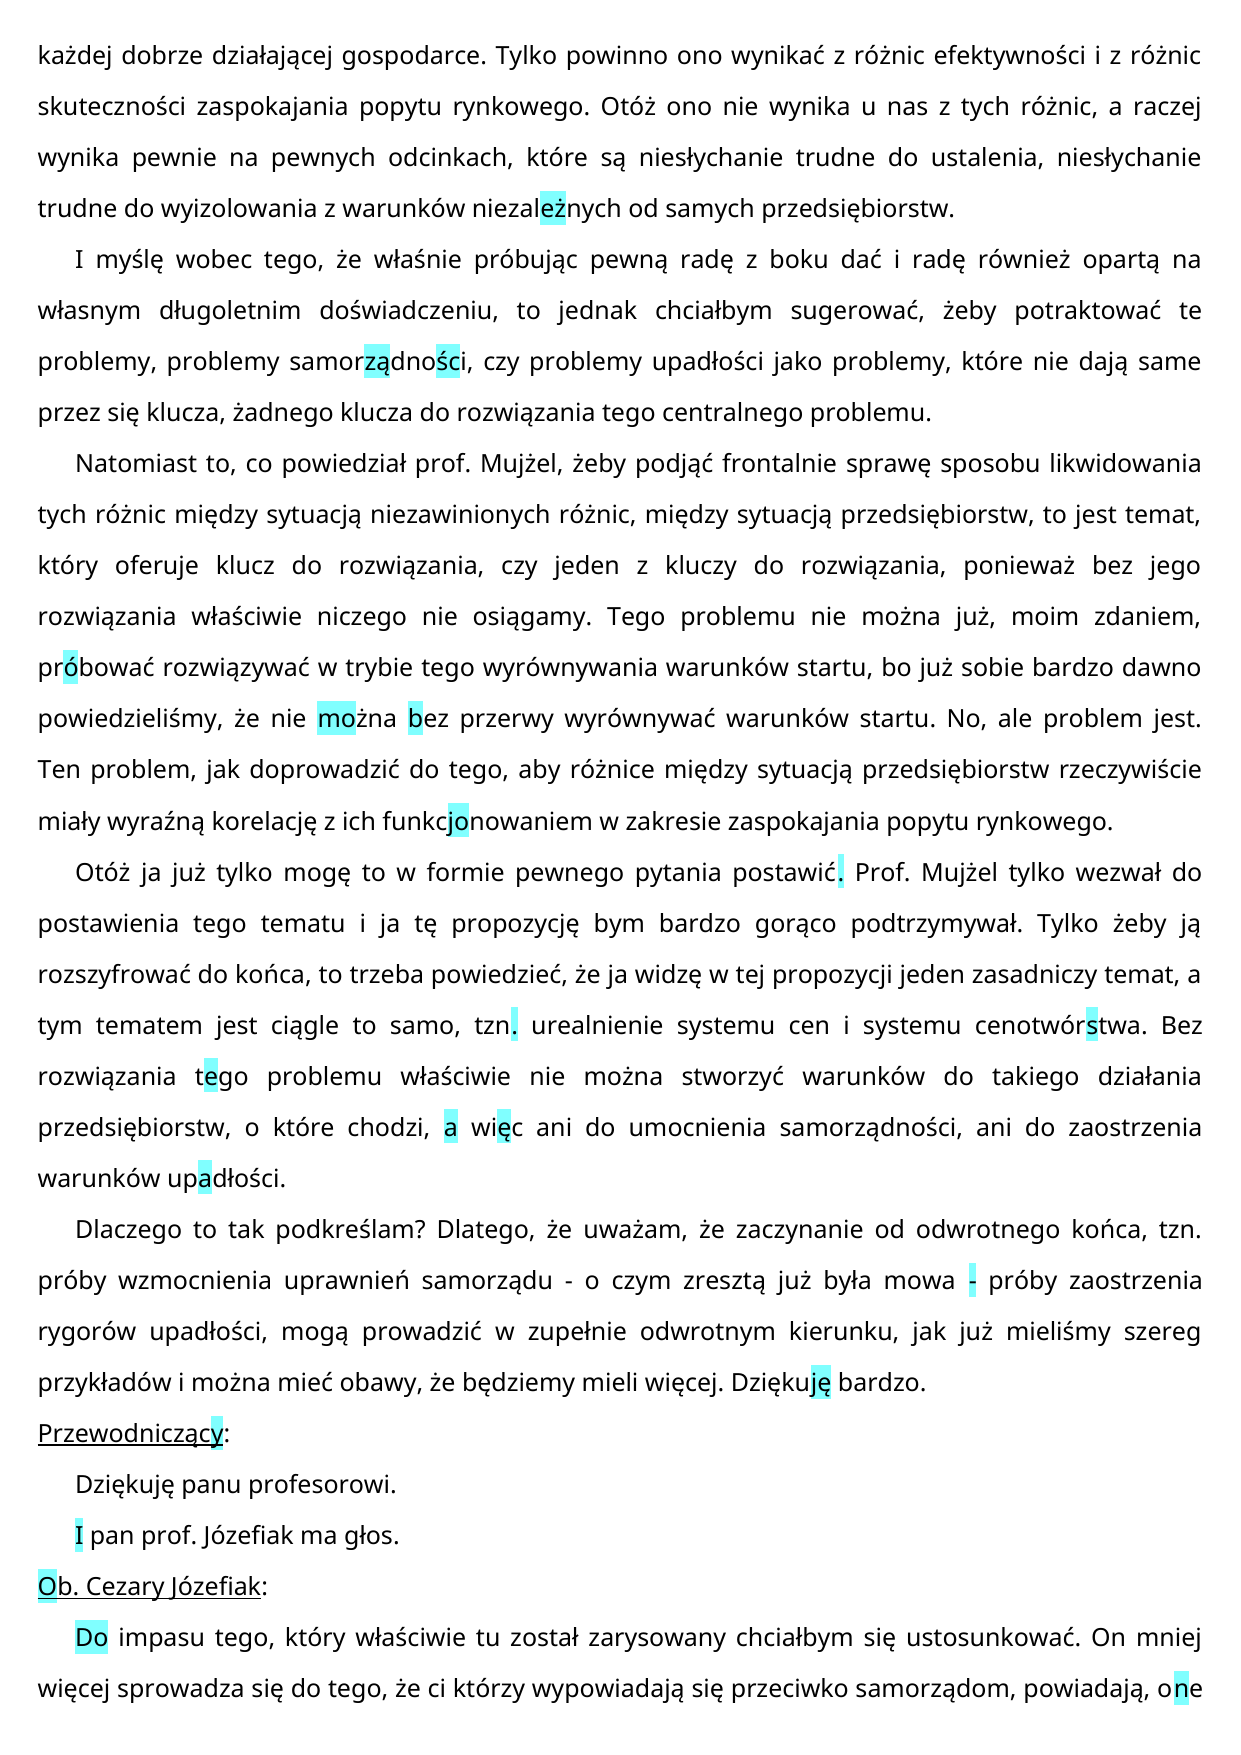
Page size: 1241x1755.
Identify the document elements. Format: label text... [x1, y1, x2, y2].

text Natomiast to, co powiedział prof. Mujżel, żeby podjąć frontalnie sprawę sposobu likwidowania tych różnic między sytuacją niezawinionych różnic, między sytuacją przedsiębiorstw, to jest temat, który oferuje klucz do rozwiązania, czy jeden z kluczy do rozwiązania, ponieważ bez jego rozwiązania właściwie niczego nie osiągamy. Tego problemu nie można już, moim zdaniem, próbować rozwiązywać w trybie tego wyrównywania warunków startu, bo już sobie bardzo dawno powiedzieliśmy, że nie można bez przerwy wyrównywać warunków startu. No, ale problem jest. Ten problem, jak doprowadzić do tego, aby różnice między sytuacją przedsiębiorstw rzeczywiście miały wyraźną korelację z ich funkcjonowaniem w zakresie zaspokajania popytu rynkowego. [37, 446, 1203, 837]
text Otóż ja już tylko mogę to w formie pewnego pytania postawić. Prof. Mujżel tylko wezwał do postawienia tego tematu i ja tę propozycję bym bardzo gorąco podtrzymywał. Tylko żeby ją rozszyfrować do końca, to trzeba powiedzieć, że ja widzę w tej propozycji jeden zasadniczy temat, a tym tematem jest ciągle to samo, tzn. urealnienie systemu cen i systemu cenotwórstwa. Bez rozwiązania tego problemu właściwie nie można stworzyć warunków do takiego działania przedsiębiorstw, o które chodzi, a więc ani do umocnienia samorządności, ani do zaostrzenia warunków upadłości. [37, 854, 1203, 1194]
text każdej dobrze działającej gospodarce. Tylko powinno ono wynikać z różnic efektywności i z różnic skuteczności zaspokajania popytu rynkowego. Otóż ono nie wynika u nas z tych różnic, a raczej wynika pewnie na pewnych odcinkach, które są niesłychanie trudne do ustalenia, niesłychanie trudne do wyizolowania z warunków niezależnych od samych przedsiębiorstw. [37, 37, 1203, 225]
text Dlaczego to tak podkreślam? Dlatego, że uważam, że zaczynanie od odwrotnego końca, tzn. próby wzmocnienia uprawnień samorządu - o czym zresztą już była mowa - próby zaostrzenia rygorów upadłości, mogą prowadzić w zupełnie odwrotnym kierunku, jak już mieliśmy szereg przykładów i można mieć obawy, że będziemy mieli więcej. Dziękuję bardzo. [37, 1211, 1203, 1399]
text Przewodniczący: [37, 1416, 1203, 1450]
text I pan prof. Józefiak ma głos. [37, 1518, 1203, 1552]
text I myślę wobec tego, że właśnie próbując pewną radę z boku dać i radę również opartą na własnym długoletnim doświadczeniu, to jednak chciałbym sugerować, żeby potraktować te problemy, problemy samorządności, czy problemy upadłości jako problemy, które nie dają same przez się klucza, żadnego klucza do rozwiązania tego centralnego problemu. [37, 242, 1203, 429]
text Do impasu tego, który właściwie tu został zarysowany chciałbym się ustosunkować. On mniej więcej sprowadza się do tego, że ci którzy wypowiadają się przeciwko samorządom, powiadają, one [37, 1620, 1203, 1705]
text Dziękuję panu profesorowi. [37, 1467, 1203, 1501]
text Ob. Cezary Józefiak: [37, 1569, 1203, 1603]
